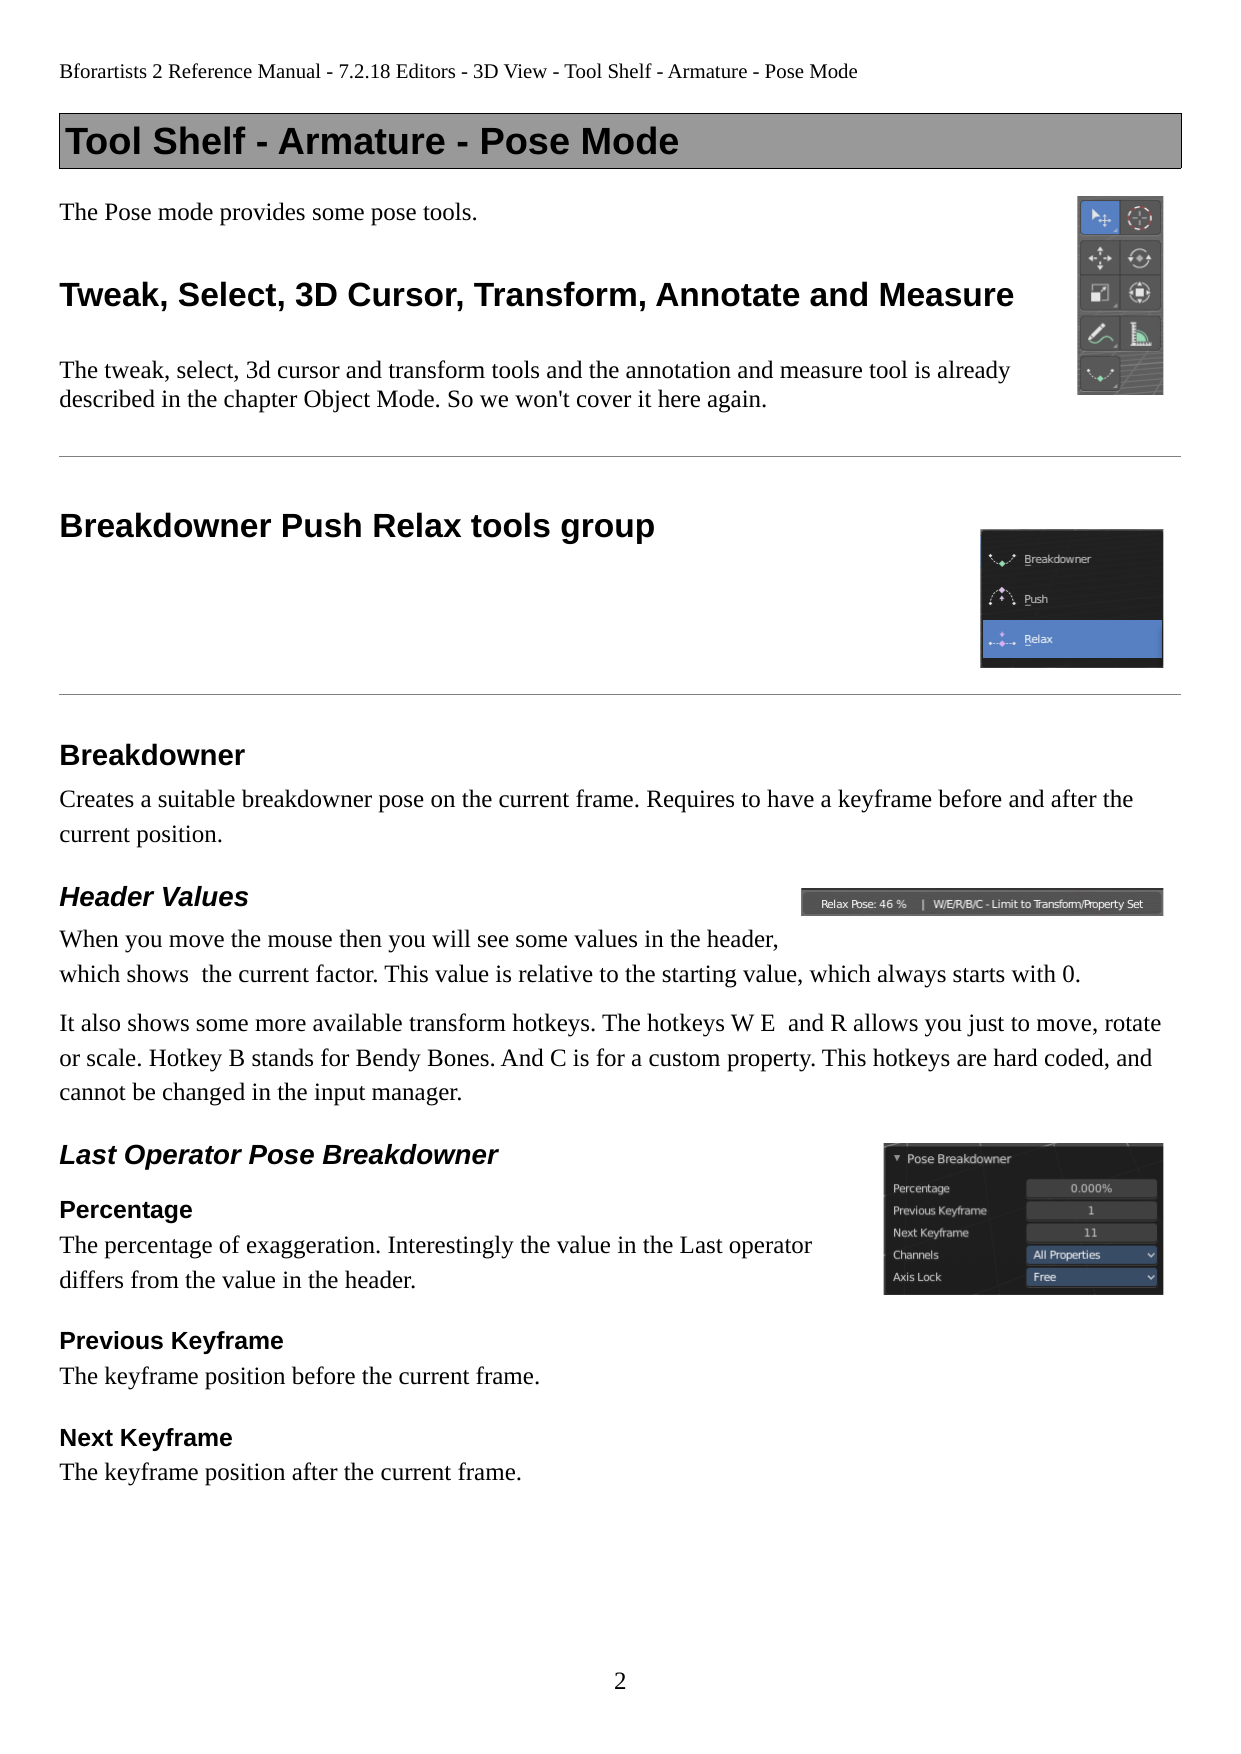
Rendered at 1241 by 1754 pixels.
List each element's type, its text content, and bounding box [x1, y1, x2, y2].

subtitle Tweak, Select, 3D Cursor, Transform, Annotate and Measure [59, 275, 1077, 314]
text Creates a suitable breakdowner pose on the current frame. Requires to have a keyframe before and after the current position. [59, 784, 1181, 847]
text The tweak, select, 3d cursor and transform tools and the annotation and measure tool is already described in the chapter Object Mode. So we won't cover it here again. [59, 355, 1181, 412]
text The keyframe position before the current frame. [59, 1361, 1181, 1390]
picture [980, 529, 1164, 668]
subtitle Breakdowner [59, 738, 1181, 772]
table_header Tool Shelf - Armature - Pose Mode [60, 114, 1181, 168]
picture [801, 888, 1164, 916]
subtitle Next Keyframe [59, 1423, 1181, 1451]
picture [883, 1143, 1164, 1295]
text The keyframe position after the current frame. [59, 1457, 1181, 1486]
text The Pose mode provides some pose tools. [59, 197, 1077, 225]
picture [1077, 196, 1164, 395]
text When you move the mouse then you will see some values in the header, which shows the current factor. This value is relative to the starting value, which always starts with 0. [59, 924, 1181, 988]
subtitle Breakdowner Push Relax tools group [59, 506, 1181, 545]
text The percentage of exaggeration. Interestingly the value in the Last operator differs from the value in the header. [59, 1230, 883, 1293]
subtitle Previous Keyframe [59, 1326, 1181, 1355]
subtitle Last Operator Pose Breakdowner [59, 1139, 1181, 1171]
subtitle Header Values [59, 880, 1181, 912]
subtitle Percentage [59, 1196, 883, 1224]
text It also shows some more available transform hotkeys. The hotkeys W E and R allows you just to move, rotate or scale. Hotkey B stands for Bendy Bones. And C is for a custom property. This hotkeys are hard coded, and cannot be changed in the input manager. [59, 1008, 1181, 1106]
subtitle [1164, 1196, 1181, 1224]
